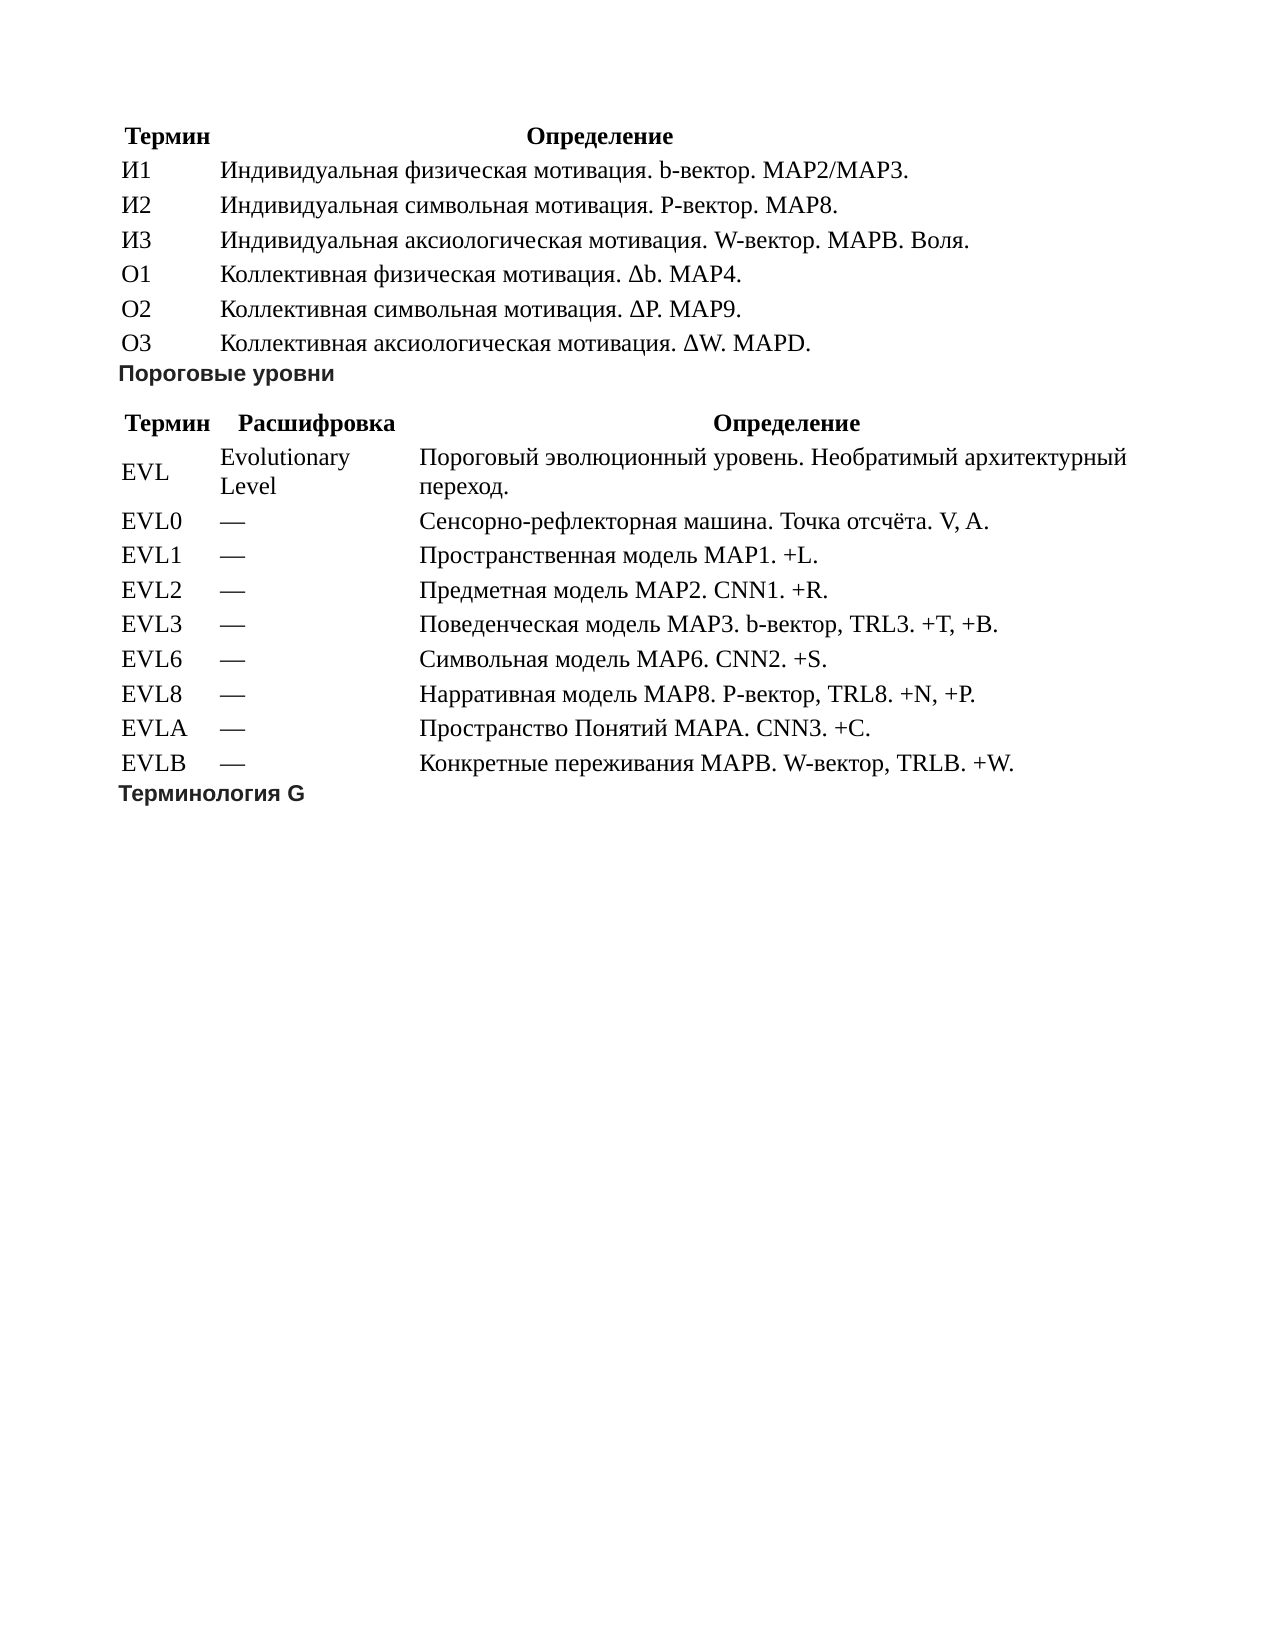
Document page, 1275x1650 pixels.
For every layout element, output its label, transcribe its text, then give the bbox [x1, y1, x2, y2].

table_cell Коллективная физическая мотивация. Δb. MAP4. [217, 256, 982, 291]
table_cell EVL2 [118, 572, 217, 607]
table_cell — [217, 607, 416, 641]
table_cell Нарративная модель MAP8. P-вектор, TRL8. +N, +P. [416, 676, 1157, 710]
table_header Определение [217, 118, 982, 153]
table_cell EVL0 [118, 503, 217, 537]
table_cell Пространство Понятий MAPA. CNN3. +C. [416, 710, 1157, 745]
table_cell Конкретные переживания MAPB. W-вектор, TRLB. +W. [416, 745, 1157, 779]
table_cell Пороговый эволюционный уровень. Необратимый архитектурный переход. [416, 440, 1157, 503]
table_cell И2 [118, 187, 217, 222]
table_cell О3 [118, 326, 217, 360]
table_cell EVL [118, 440, 217, 503]
table_cell И1 [118, 153, 217, 187]
table_cell EVL8 [118, 676, 217, 710]
table_cell — [217, 745, 416, 779]
table_cell Предметная модель MAP2. CNN1. +R. [416, 572, 1157, 607]
table_cell EVL1 [118, 538, 217, 572]
table_cell EVLA [118, 710, 217, 745]
table_cell Evolutionary Level [217, 440, 416, 503]
text Терминология G [118, 779, 1157, 806]
table_cell Индивидуальная аксиологическая мотивация. W-вектор. MAPB. Воля. [217, 222, 982, 256]
table_header Определение [416, 405, 1157, 439]
table_header Расшифровка [217, 405, 416, 439]
table_cell — [217, 572, 416, 607]
table_cell Пространственная модель MAP1. +L. [416, 538, 1157, 572]
table_cell EVL3 [118, 607, 217, 641]
table_cell Сенсорно-рефлекторная машина. Точка отсчёта. V, A. [416, 503, 1157, 537]
table_cell И3 [118, 222, 217, 256]
table_cell Коллективная аксиологическая мотивация. ΔW. MAPD. [217, 326, 982, 360]
table_cell Символьная модель MAP6. CNN2. +S. [416, 641, 1157, 676]
table_cell Поведенческая модель MAP3. b-вектор, TRL3. +T, +B. [416, 607, 1157, 641]
table_cell — [217, 641, 416, 676]
table_cell — [217, 538, 416, 572]
table_cell — [217, 503, 416, 537]
table_header Термин [118, 405, 217, 439]
table_cell Индивидуальная физическая мотивация. b-вектор. MAP2/MAP3. [217, 153, 982, 187]
table_cell EVL6 [118, 641, 217, 676]
table_cell EVLB [118, 745, 217, 779]
table_cell О1 [118, 256, 217, 291]
table_cell О2 [118, 291, 217, 326]
table_cell Коллективная символьная мотивация. ΔP. MAP9. [217, 291, 982, 326]
table_cell Индивидуальная символьная мотивация. P-вектор. MAP8. [217, 187, 982, 222]
text Пороговые уровни [118, 360, 1157, 387]
table_header Термин [118, 118, 217, 153]
table_cell — [217, 710, 416, 745]
table_cell — [217, 676, 416, 710]
